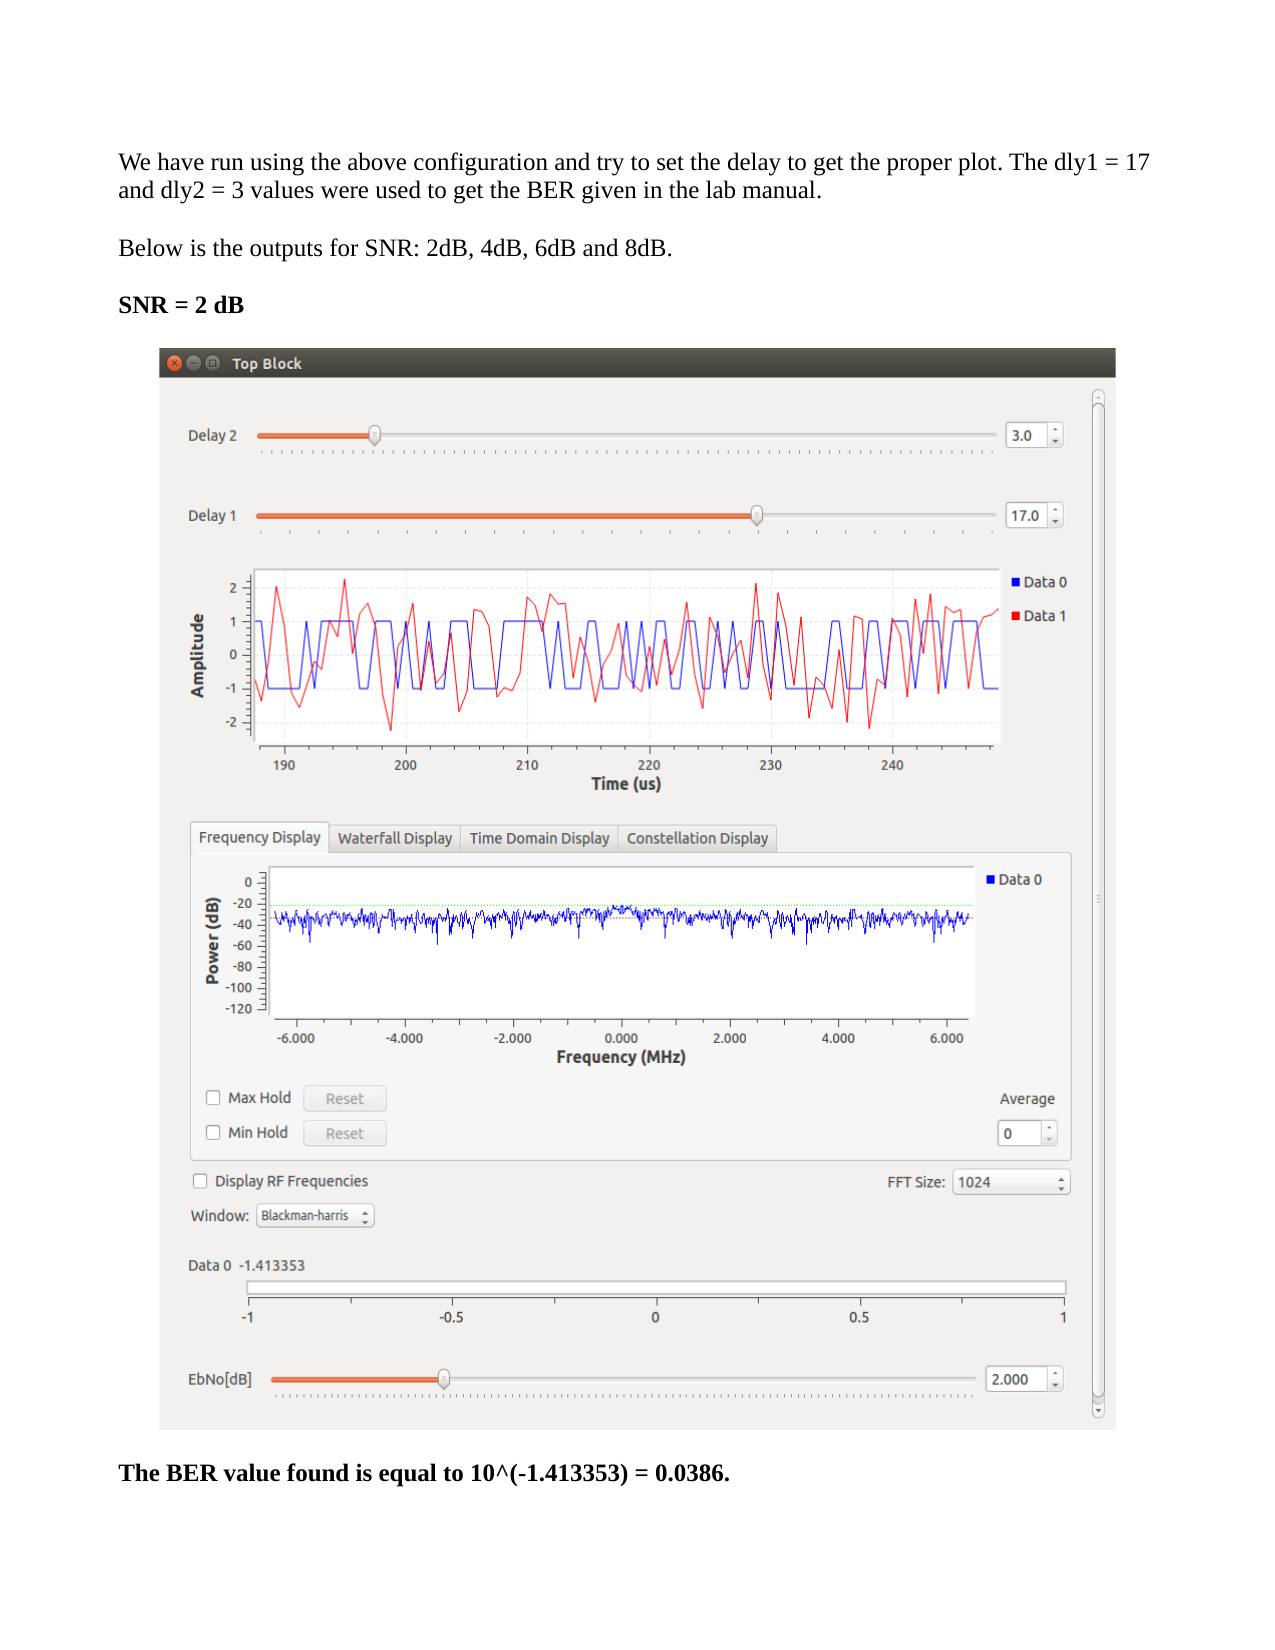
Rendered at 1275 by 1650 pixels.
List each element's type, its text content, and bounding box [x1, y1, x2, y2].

text SNR = 2 dB [118, 291, 1157, 319]
text We have run using the above configuration and try to set the delay to get the proper plot. The dly1 = 17 and dly2 = 3 values were used to get the BER given in the lab manual. [118, 147, 1157, 204]
text The BER value found is equal to 10^(-1.413353) = 0.0386. [118, 1458, 1157, 1487]
picture [159, 348, 1116, 1430]
text Below is the outputs for SNR: 2dB, 4dB, 6dB and 8dB. [118, 233, 1157, 262]
